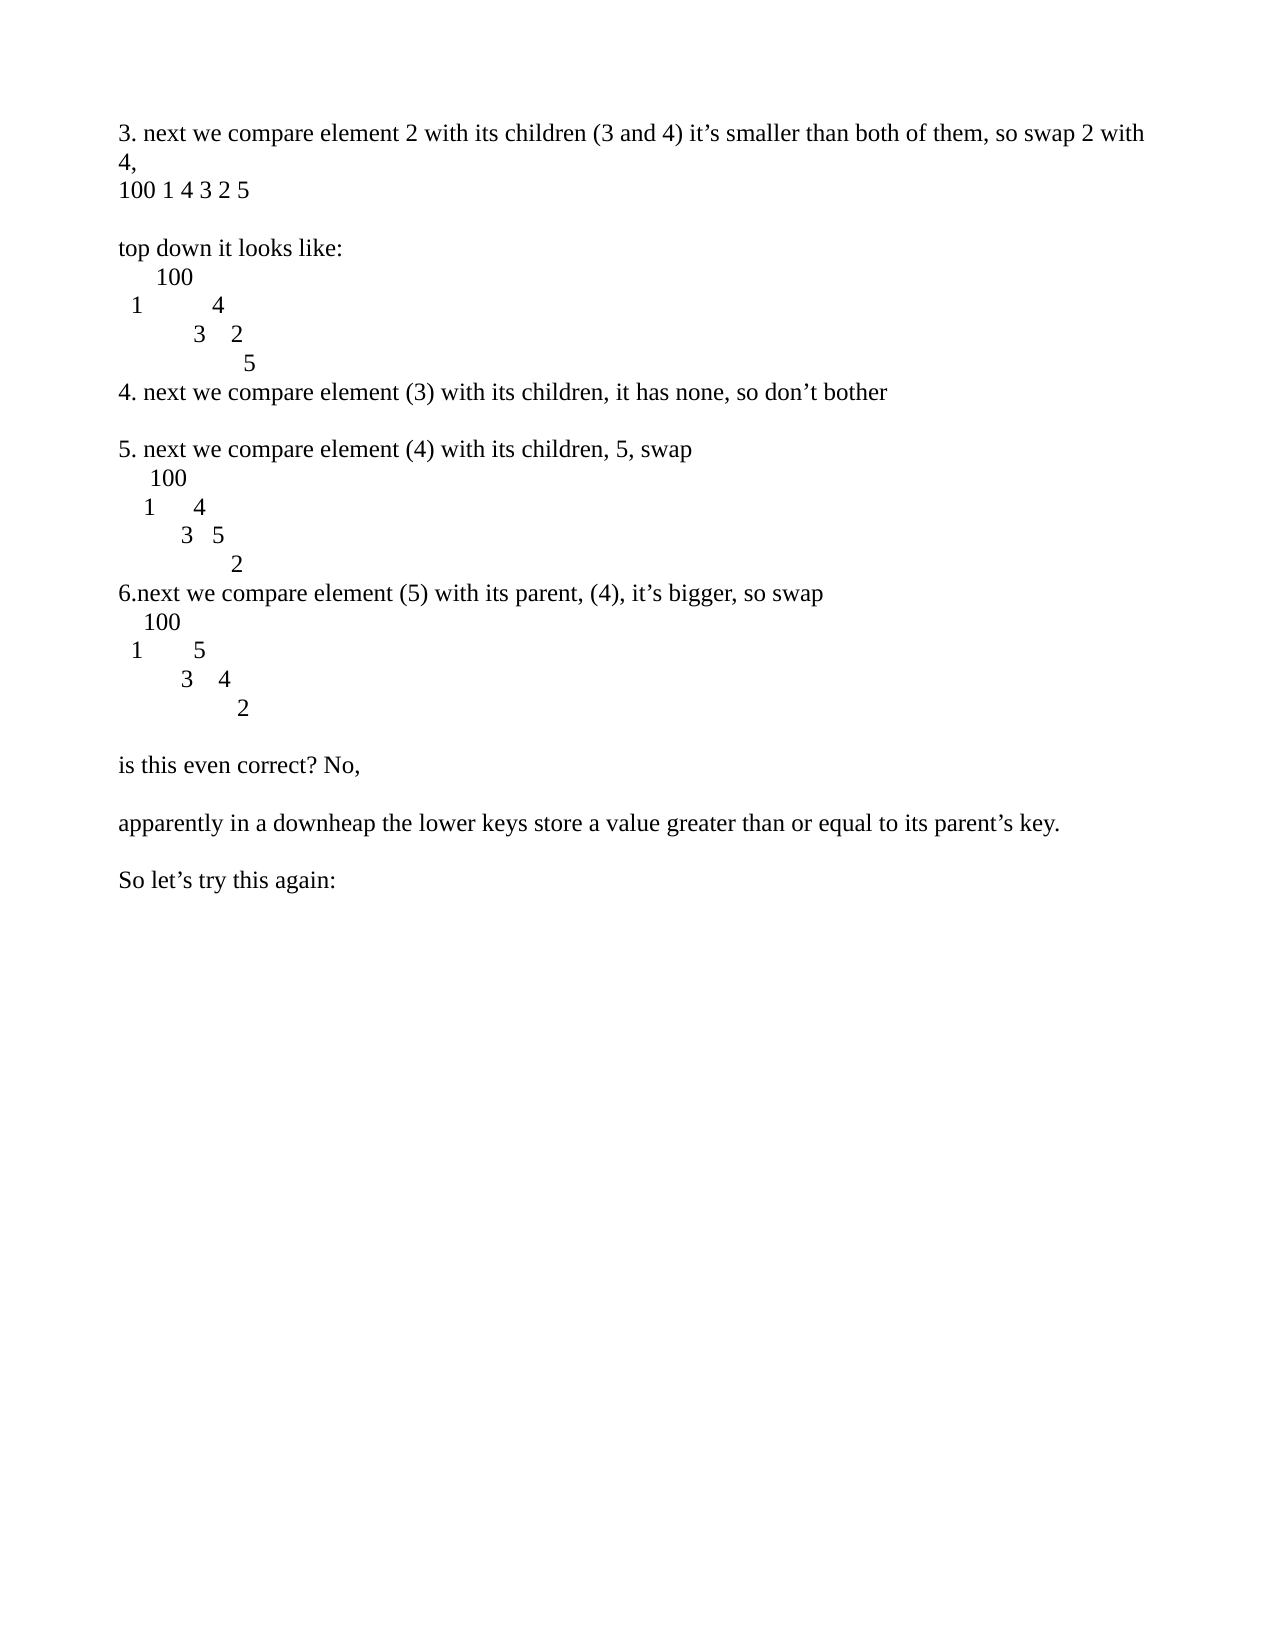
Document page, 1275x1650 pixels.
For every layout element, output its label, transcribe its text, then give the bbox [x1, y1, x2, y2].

text 100 [118, 607, 1157, 636]
text 1 4 [118, 291, 1157, 319]
text So let’s try this again: [118, 866, 1157, 894]
text 4. next we compare element (3) with its children, it has none, so don’t bother [118, 377, 1157, 406]
text 6.next we compare element (5) with its parent, (4), it’s bigger, so swap [118, 578, 1157, 607]
text 100 1 4 3 2 5 [118, 176, 1157, 204]
text top down it looks like: [118, 233, 1157, 262]
text 2 [118, 693, 1157, 722]
text 5 [118, 348, 1157, 377]
text 1 5 [118, 636, 1157, 664]
text 3 2 [118, 319, 1157, 348]
text 100 [118, 262, 1157, 291]
text 3. next we compare element 2 with its children (3 and 4) it’s smaller than both of them, so swap 2 with 4, [118, 118, 1157, 176]
text 3 4 [118, 664, 1157, 693]
text is this even correct? No, [118, 751, 1157, 779]
text 1 4 [118, 492, 1157, 521]
text 100 [118, 463, 1157, 492]
text apparently in a downheap the lower keys store a value greater than or equal to its parent’s key. [118, 808, 1157, 837]
text 5. next we compare element (4) with its children, 5, swap [118, 434, 1157, 463]
text 2 [118, 549, 1157, 578]
text 3 5 [118, 521, 1157, 549]
